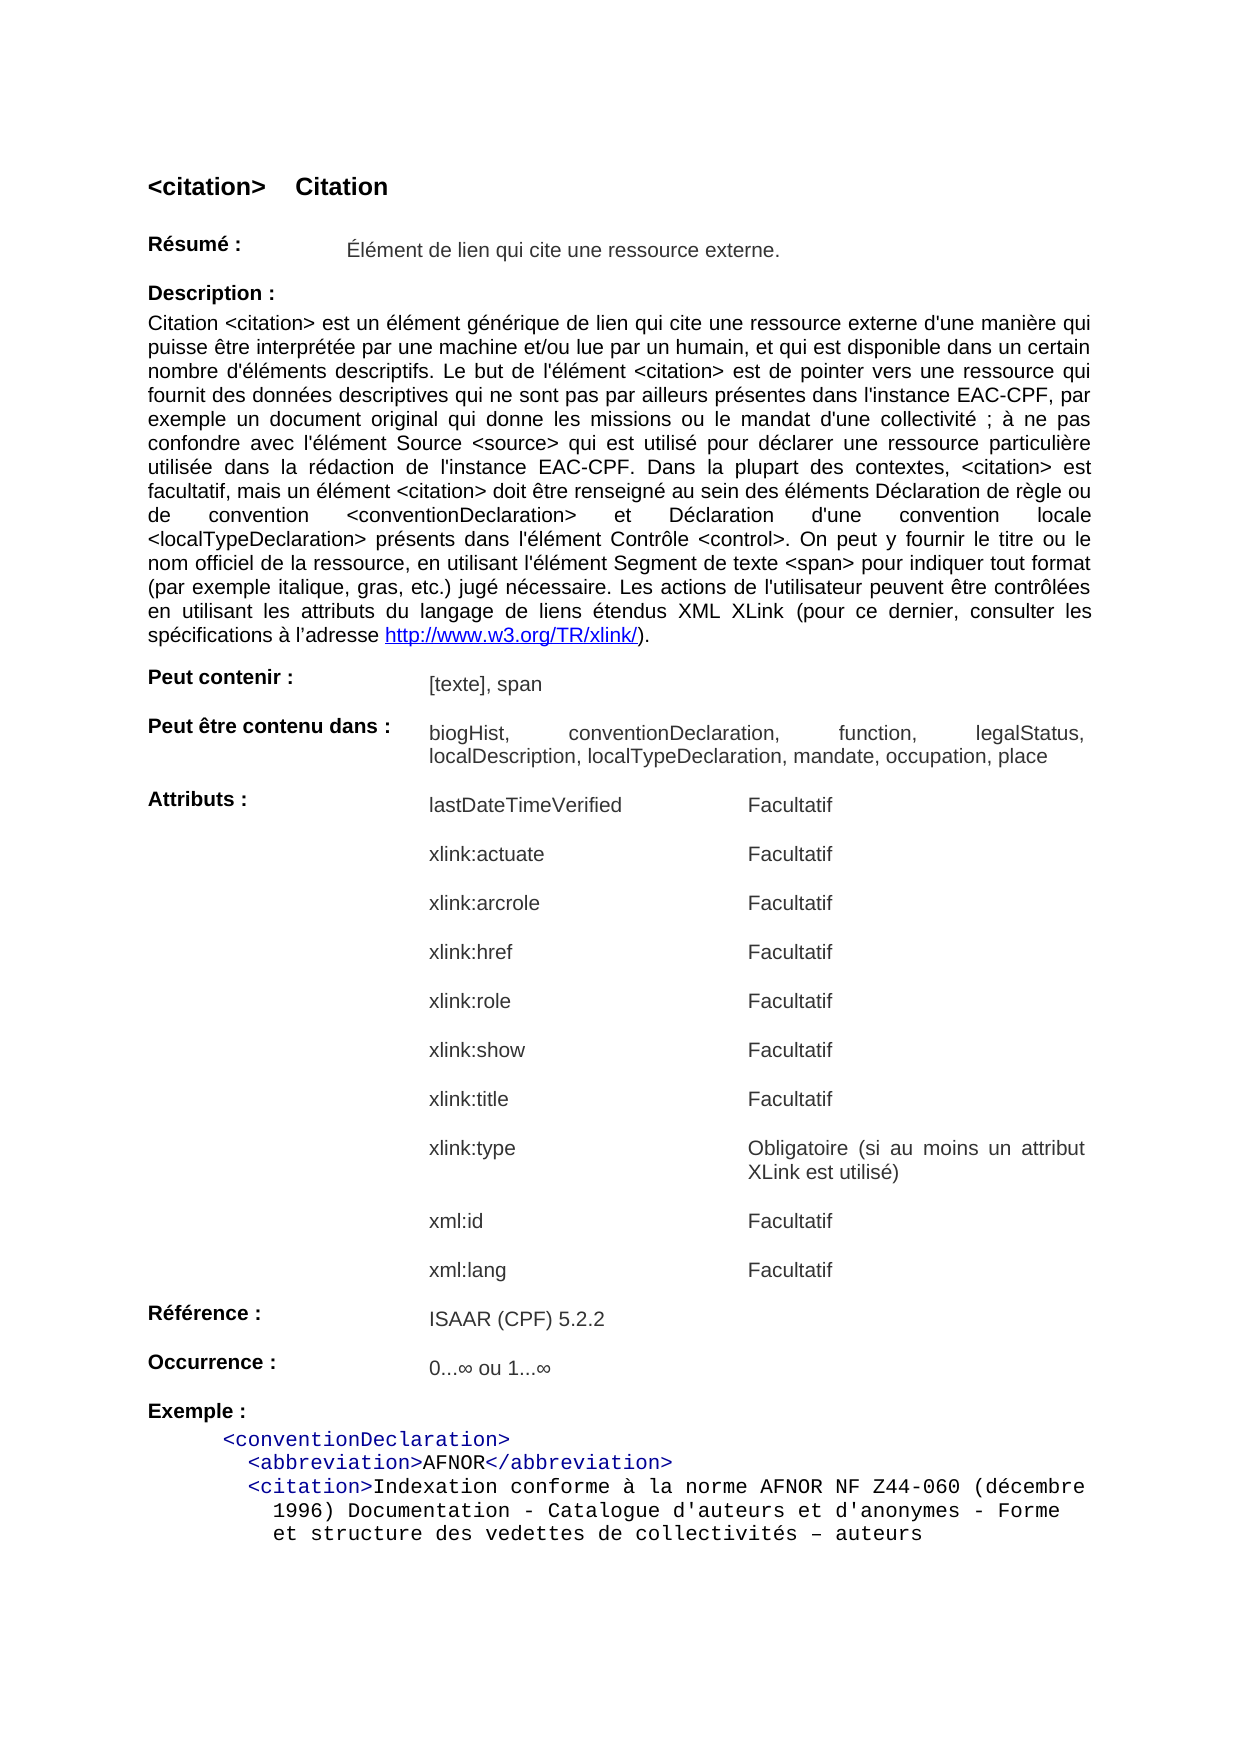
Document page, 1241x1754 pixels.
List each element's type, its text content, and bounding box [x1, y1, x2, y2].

table_cell [148, 1245, 429, 1294]
table_cell xml:id [429, 1196, 748, 1245]
table_cell Occurrence : [148, 1343, 429, 1392]
table_cell 0...∞ ou 1...∞ [429, 1343, 1085, 1392]
table_cell Facultatif [748, 1026, 1085, 1074]
table_cell Peut être contenu dans : [148, 708, 429, 781]
text <conventionDeclaration> <abbreviation>AFNOR</abbreviation> <citation>Indexation conforme à la norme AFNOR NF Z44-060 (décembre [148, 1429, 1092, 1499]
table_cell Facultatif [748, 928, 1085, 977]
table_cell xlink:actuate [429, 830, 748, 879]
table_cell xlink:arcrole [429, 879, 748, 928]
table_cell Référence : [148, 1294, 429, 1343]
table_cell [148, 977, 429, 1026]
table_cell lastDateTimeVerified [429, 781, 748, 830]
table_cell [148, 1124, 429, 1196]
text Exemple : [148, 1398, 1092, 1422]
table_cell Facultatif [748, 781, 1085, 830]
table_cell [148, 1196, 429, 1245]
table_cell Attributs : [148, 781, 429, 830]
table_cell Facultatif [748, 830, 1085, 879]
table_cell [148, 1075, 429, 1123]
table_cell xlink:type [429, 1124, 748, 1196]
table_cell xml:lang [429, 1245, 748, 1294]
table_header [texte], span [429, 659, 1085, 708]
table_header Élément de lien qui cite une ressource externe. [335, 226, 1085, 274]
table_cell biogHist, conventionDeclaration, function, legalStatus, localDescription, localTypeDeclaration, mandate, occupation, place [429, 708, 1085, 781]
table_cell [148, 830, 429, 879]
table_cell xlink:title [429, 1075, 748, 1123]
table_cell Facultatif [748, 1075, 1085, 1123]
text Description : [148, 281, 1092, 305]
table_cell [148, 1026, 429, 1074]
table_header Peut contenir : [148, 659, 429, 708]
table_cell ISAAR (CPF) 5.2.2 [429, 1294, 1085, 1343]
table_cell [148, 928, 429, 977]
text 1996) Documentation - Catalogue d'auteurs et d'anonymes - Forme [148, 1499, 1092, 1523]
text <citation> Citation [148, 172, 1092, 201]
table_cell Facultatif [748, 879, 1085, 928]
table_cell xlink:role [429, 977, 748, 1026]
text et structure des vedettes de collectivités – auteurs [148, 1523, 1092, 1547]
table_cell xlink:href [429, 928, 748, 977]
table_cell Facultatif [748, 977, 1085, 1026]
table_header Résumé : [136, 226, 335, 274]
table_cell Obligatoire (si au moins un attribut XLink est utilisé) [748, 1124, 1085, 1196]
table_cell Facultatif [748, 1245, 1085, 1294]
text Citation <citation> est un élément générique de lien qui cite une ressource externe d'une manière qui puisse être interprétée par une machine et/ou lue par un humain, et qui est disponible dans un certain nombre d'éléments descriptifs. Le but de l'élément <citation> est de pointer vers une ressource qui fournit des données descriptives qui ne sont pas par ailleurs présentes dans l'instance EAC-CPF, par exemple un document original qui donne les missions ou le mandat d'une collectivité ; à ne pas confondre avec l'élément Source <source> qui est utilisé pour déclarer une ressource particulière utilisée dans la rédaction de l'instance EAC-CPF. Dans la plupart des contextes, <citation> est facultatif, mais un élément <citation> doit être renseigné au sein des éléments Déclaration de règle ou de convention <conventionDeclaration> et Déclaration d'une convention locale <localTypeDeclaration> présents dans l'élément Contrôle <control>. On peut y fournir le titre ou le nom officiel de la ressource, en utilisant l'élément Segment de texte <span> pour indiquer tout format (par exemple italique, gras, etc.) jugé nécessaire. Les actions de l'utilisateur peuvent être contrôlées en utilisant les attributs du langage de liens étendus XML XLink (pour ce dernier, consulter les spécifications à l’adresse http://www.w3.org/TR/xlink/). [148, 311, 1092, 646]
table_cell xlink:show [429, 1026, 748, 1074]
table_cell Facultatif [748, 1196, 1085, 1245]
table_cell [148, 879, 429, 928]
